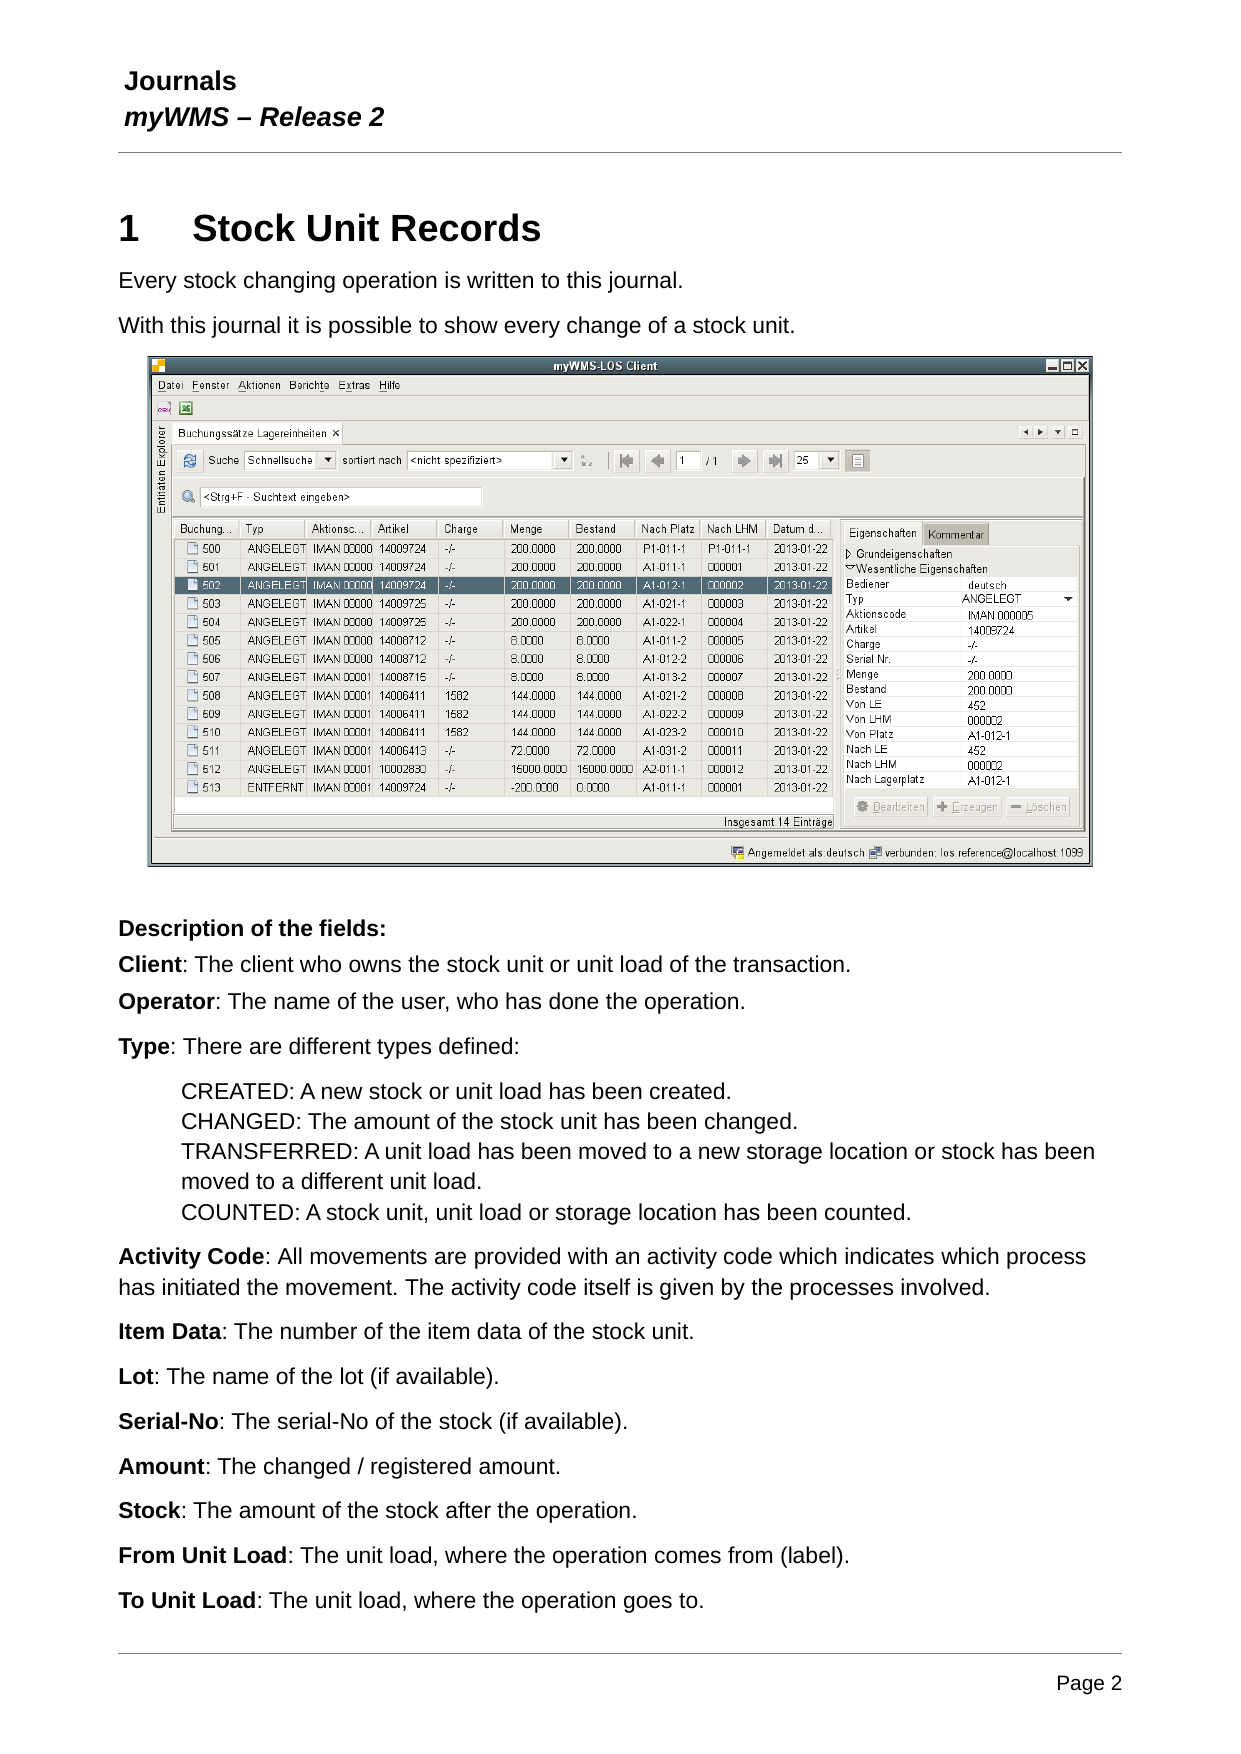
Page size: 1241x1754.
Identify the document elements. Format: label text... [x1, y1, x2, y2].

text Description of the fields: [118, 915, 1122, 941]
text Client: The client who owns the stock unit or unit load of the transaction. [118, 951, 1122, 978]
text Item Data: The number of the item data of the stock unit. [118, 1318, 1122, 1345]
text Every stock changing operation is written to this journal. [118, 267, 1122, 293]
subtitle Stock Unit Records [118, 206, 1122, 249]
text Operator: The name of the user, who has done the operation. [118, 988, 1122, 1014]
picture [147, 356, 1093, 867]
text Stock: The amount of the stock after the operation. [118, 1497, 1122, 1524]
text To Unit Load: The unit load, where the operation goes to. [118, 1587, 1122, 1613]
text From Unit Load: The unit load, where the operation comes from (label). [118, 1542, 1122, 1569]
text CREATED: A new stock or unit load has been created. CHANGED: The amount of the stock unit has been changed. TRANSFERRED: A unit load has been moved to a new storage location or stock has been moved to a different unit load. COUNTED: A stock unit, unit load or storage location has been counted. [181, 1078, 1122, 1225]
text Type: There are different types defined: [118, 1033, 1122, 1059]
text Activity Code: All movements are provided with an activity code which indicates which process has initiated the movement. The activity code itself is given by the processes involved. [118, 1243, 1122, 1300]
text With this journal it is possible to show every change of a stock unit. [118, 312, 1122, 338]
text Lot: The name of the lot (if available). [118, 1363, 1122, 1389]
text Serial-No: The serial-No of the stock (if available). [118, 1408, 1122, 1434]
text Amount: The changed / registered amount. [118, 1453, 1122, 1479]
